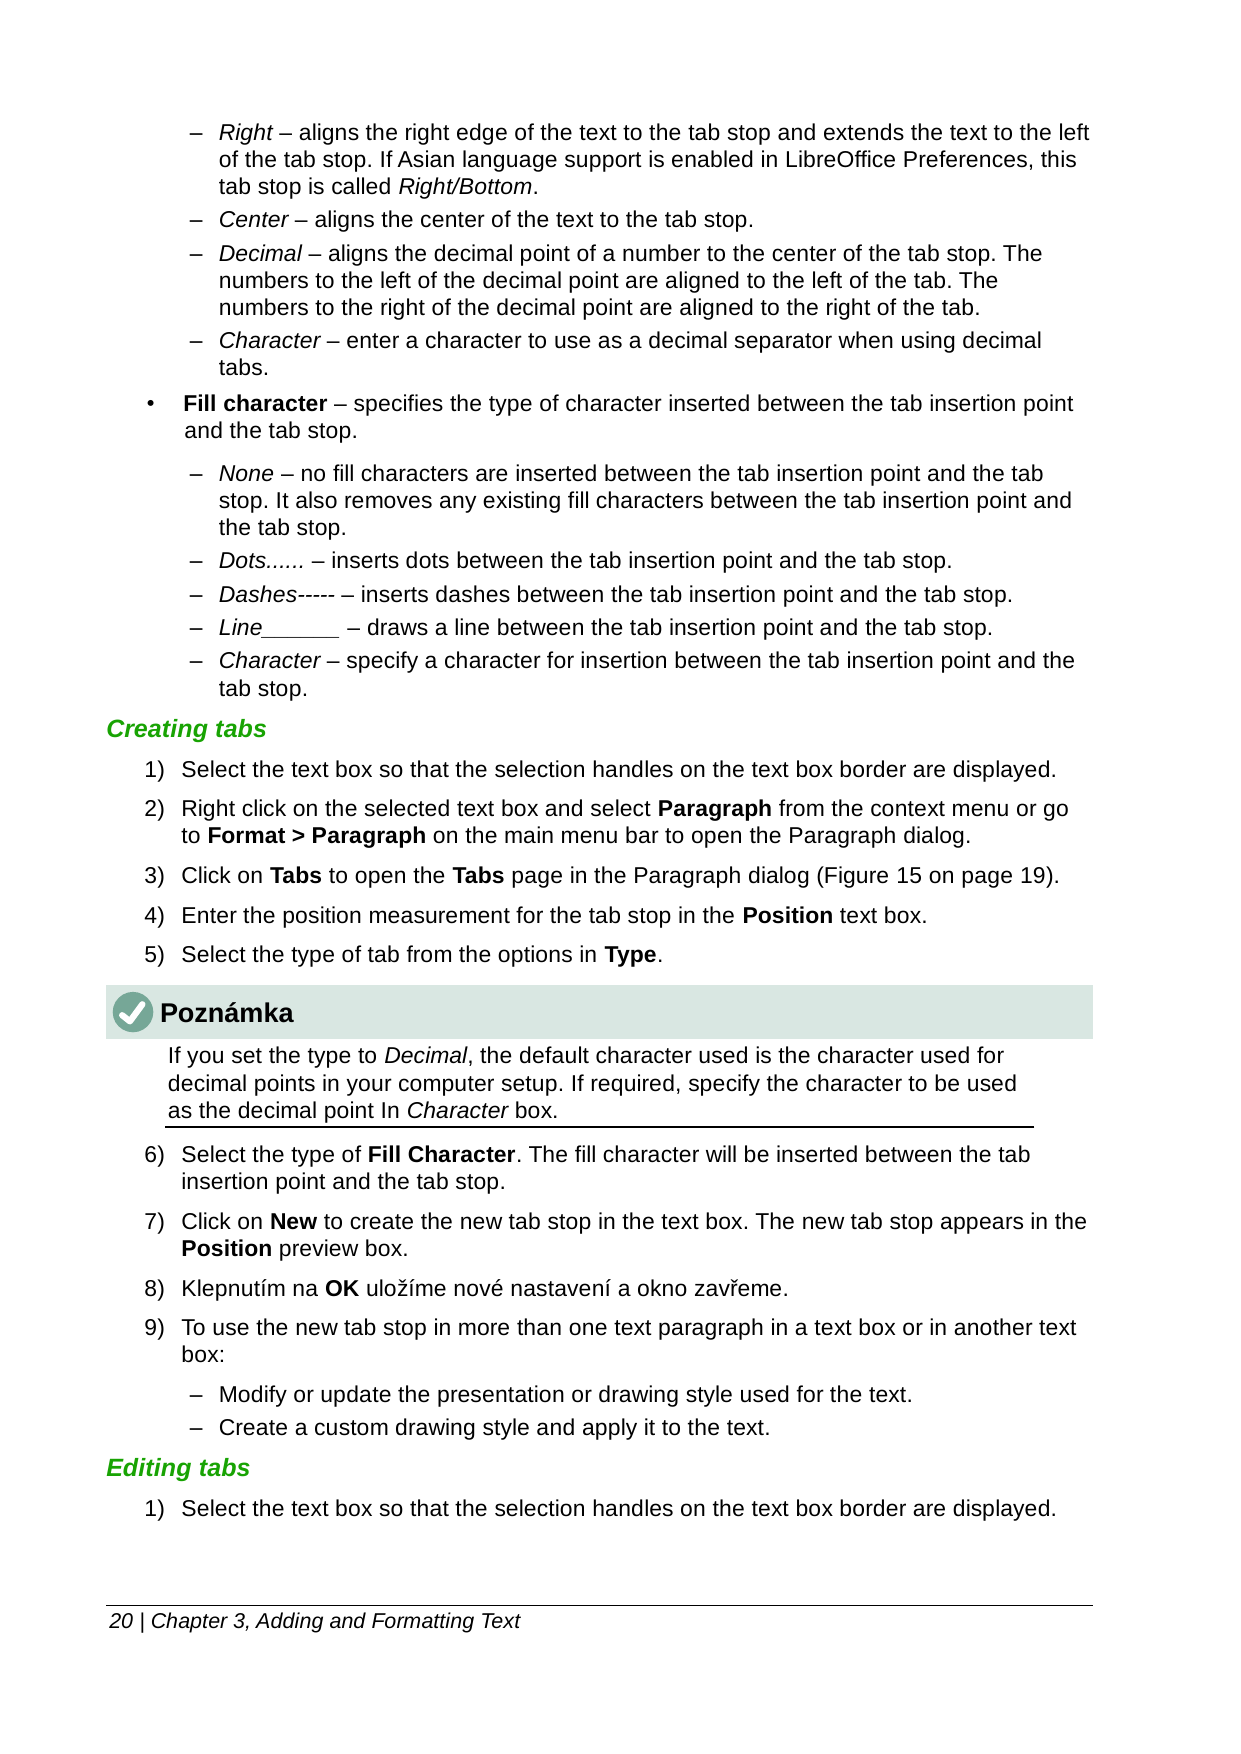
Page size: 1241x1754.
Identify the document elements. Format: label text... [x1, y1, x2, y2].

subtitle Editing tabs [106, 1453, 1093, 1482]
list Create a custom drawing style and apply it to the text. [189, 1413, 1093, 1441]
list None – no fill characters are inserted between the tab insertion point and the tab stop. It also removes any existing fill characters between the tab insertion point and the tab stop. [189, 459, 1093, 541]
list Enter the position measurement for the tab stop in the Position text box. [164, 901, 1093, 928]
list Click on Tabs to open the Tabs page in the Paragraph dialog (Figure 15 on page 19). [164, 861, 1093, 888]
list Modify or update the presentation or drawing style used for the text. [189, 1380, 1093, 1407]
list Decimal – aligns the decimal point of a number to the center of the tab stop. The numbers to the left of the decimal point are aligned to the left of the tab. The numbers to the right of the decimal point are aligned to the right of the tab. [189, 239, 1093, 320]
list Select the text box so that the selection handles on the text box border are displayed. [164, 1495, 1093, 1522]
list Character – specify a character for insertion between the tab insertion point and the tab stop. [189, 647, 1093, 701]
list Line______ – draws a line between the tab insertion point and the tab stop. [189, 613, 1093, 641]
list Center – aligns the center of the text to the tab stop. [189, 206, 1093, 233]
list Character – enter a character to use as a decimal separator when using decimal tabs. [189, 326, 1093, 381]
list Click on New to create the new tab stop in the text box. The new tab stop appears in the Position preview box. [164, 1207, 1093, 1261]
subtitle Poznámka [106, 985, 1093, 1039]
list Select the text box so that the selection handles on the text box border are displayed. [164, 755, 1093, 782]
list Dashes----- – inserts dashes between the tab insertion point and the tab stop. [189, 580, 1093, 607]
text If you set the type to Decimal, the default character used is the character used for decimal points in your computer setup. If required, specify the character to be used as the decimal point In Character box. [164, 1039, 1034, 1128]
list Select the type of tab from the options in Type. [164, 941, 1093, 968]
list Klepnutím na OK uložíme nové nastavení a okno zavřeme. [164, 1274, 1093, 1301]
subtitle Creating tabs [106, 713, 1093, 743]
list Right click on the selected text box and select Paragraph from the context menu or go to Format > Paragraph on the main menu bar to open the Paragraph dialog. [164, 795, 1093, 849]
list Right – aligns the right edge of the text to the tab stop and extends the text to the left of the tab stop. If Asian language support is enabled in LibreOffice Preferences, this tab stop is called Right/Bottom. [189, 118, 1093, 199]
list Select the type of Fill Character. The fill character will be inserted between the tab insertion point and the tab stop. [164, 1141, 1093, 1195]
list Fill character – specifies the type of character inserted between the tab insertion point and the tab stop. [144, 387, 1093, 447]
list To use the new tab stop in more than one text paragraph in a text box or in another text box: [164, 1313, 1093, 1368]
list Dots...... – inserts dots between the tab insertion point and the tab stop. [189, 547, 1093, 574]
